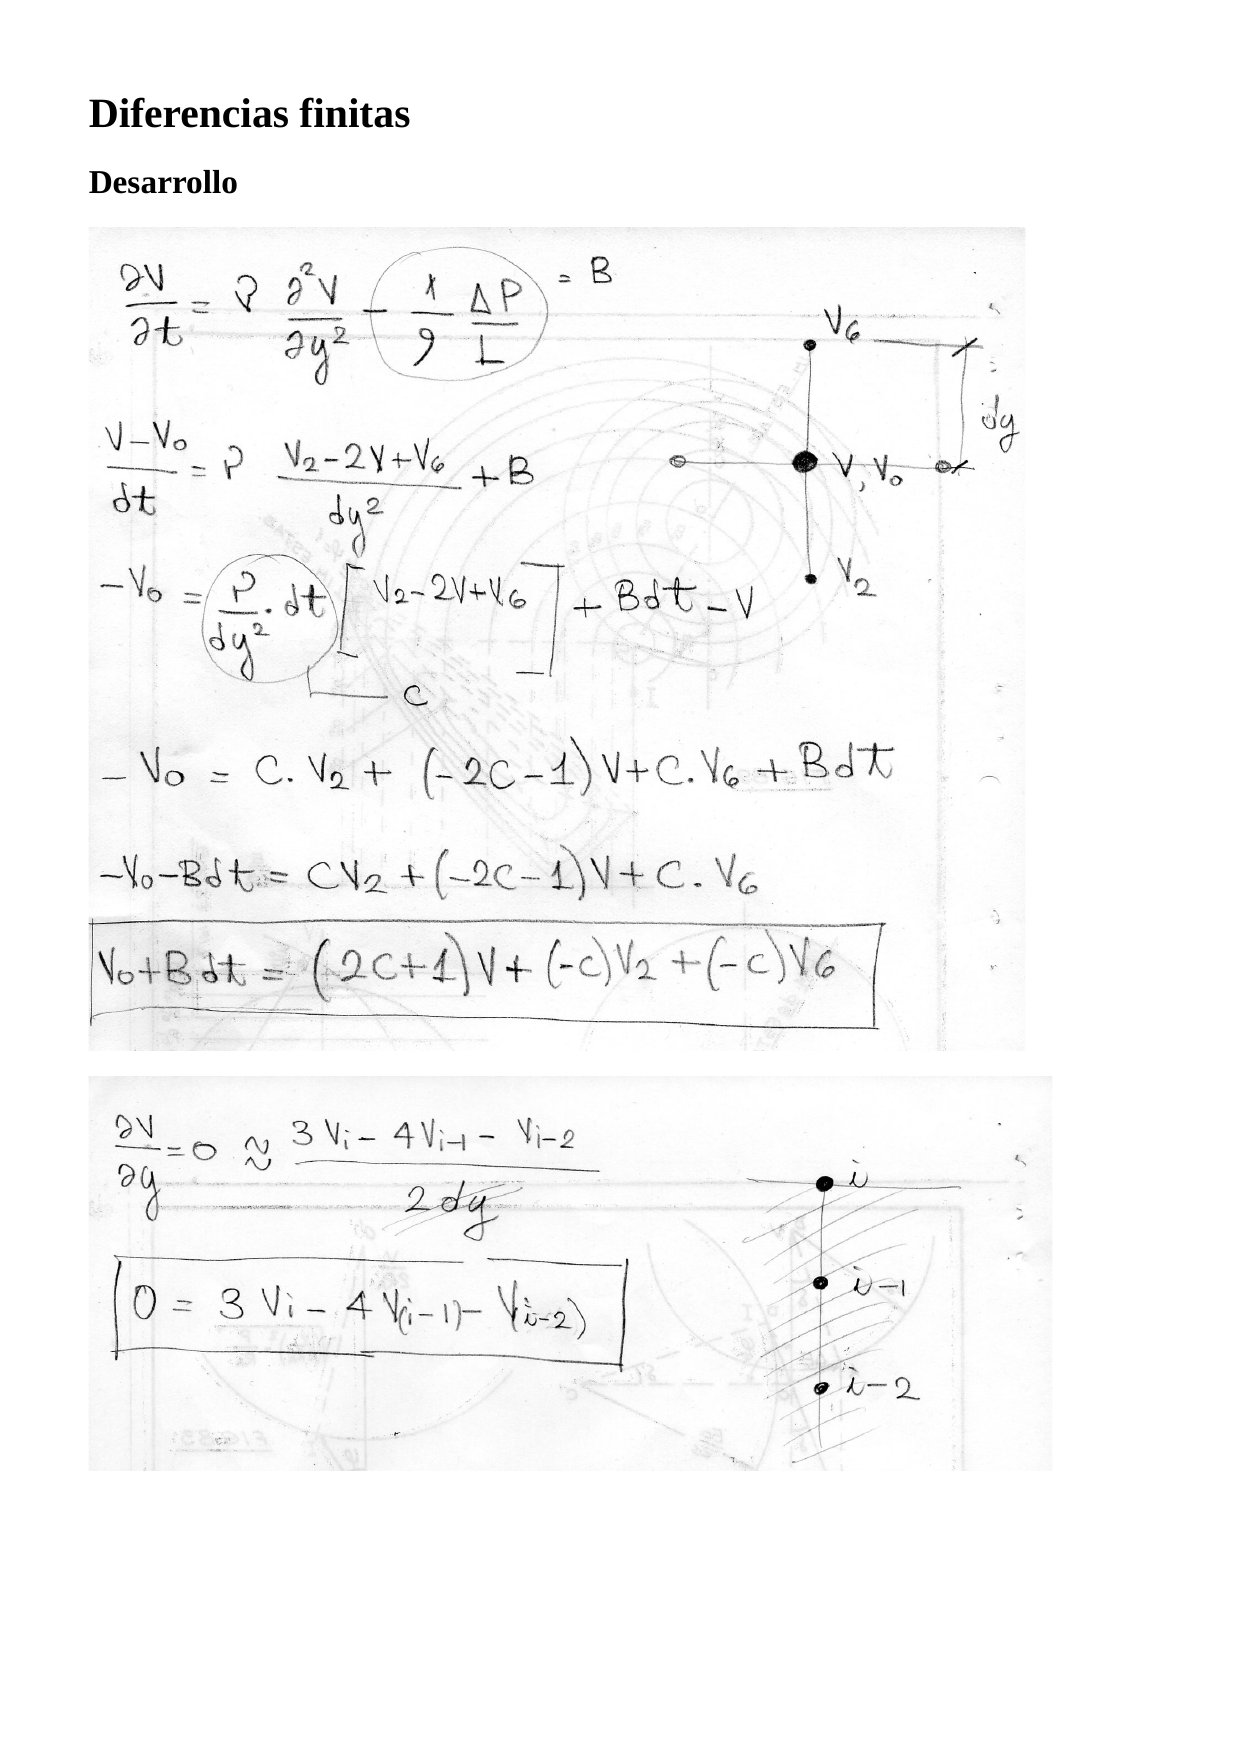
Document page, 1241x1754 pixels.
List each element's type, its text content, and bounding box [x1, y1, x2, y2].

text Diferencias finitas [88, 88, 1152, 136]
picture [88, 1076, 1053, 1471]
picture [88, 227, 1026, 1051]
text Desarrollo [88, 163, 1152, 201]
